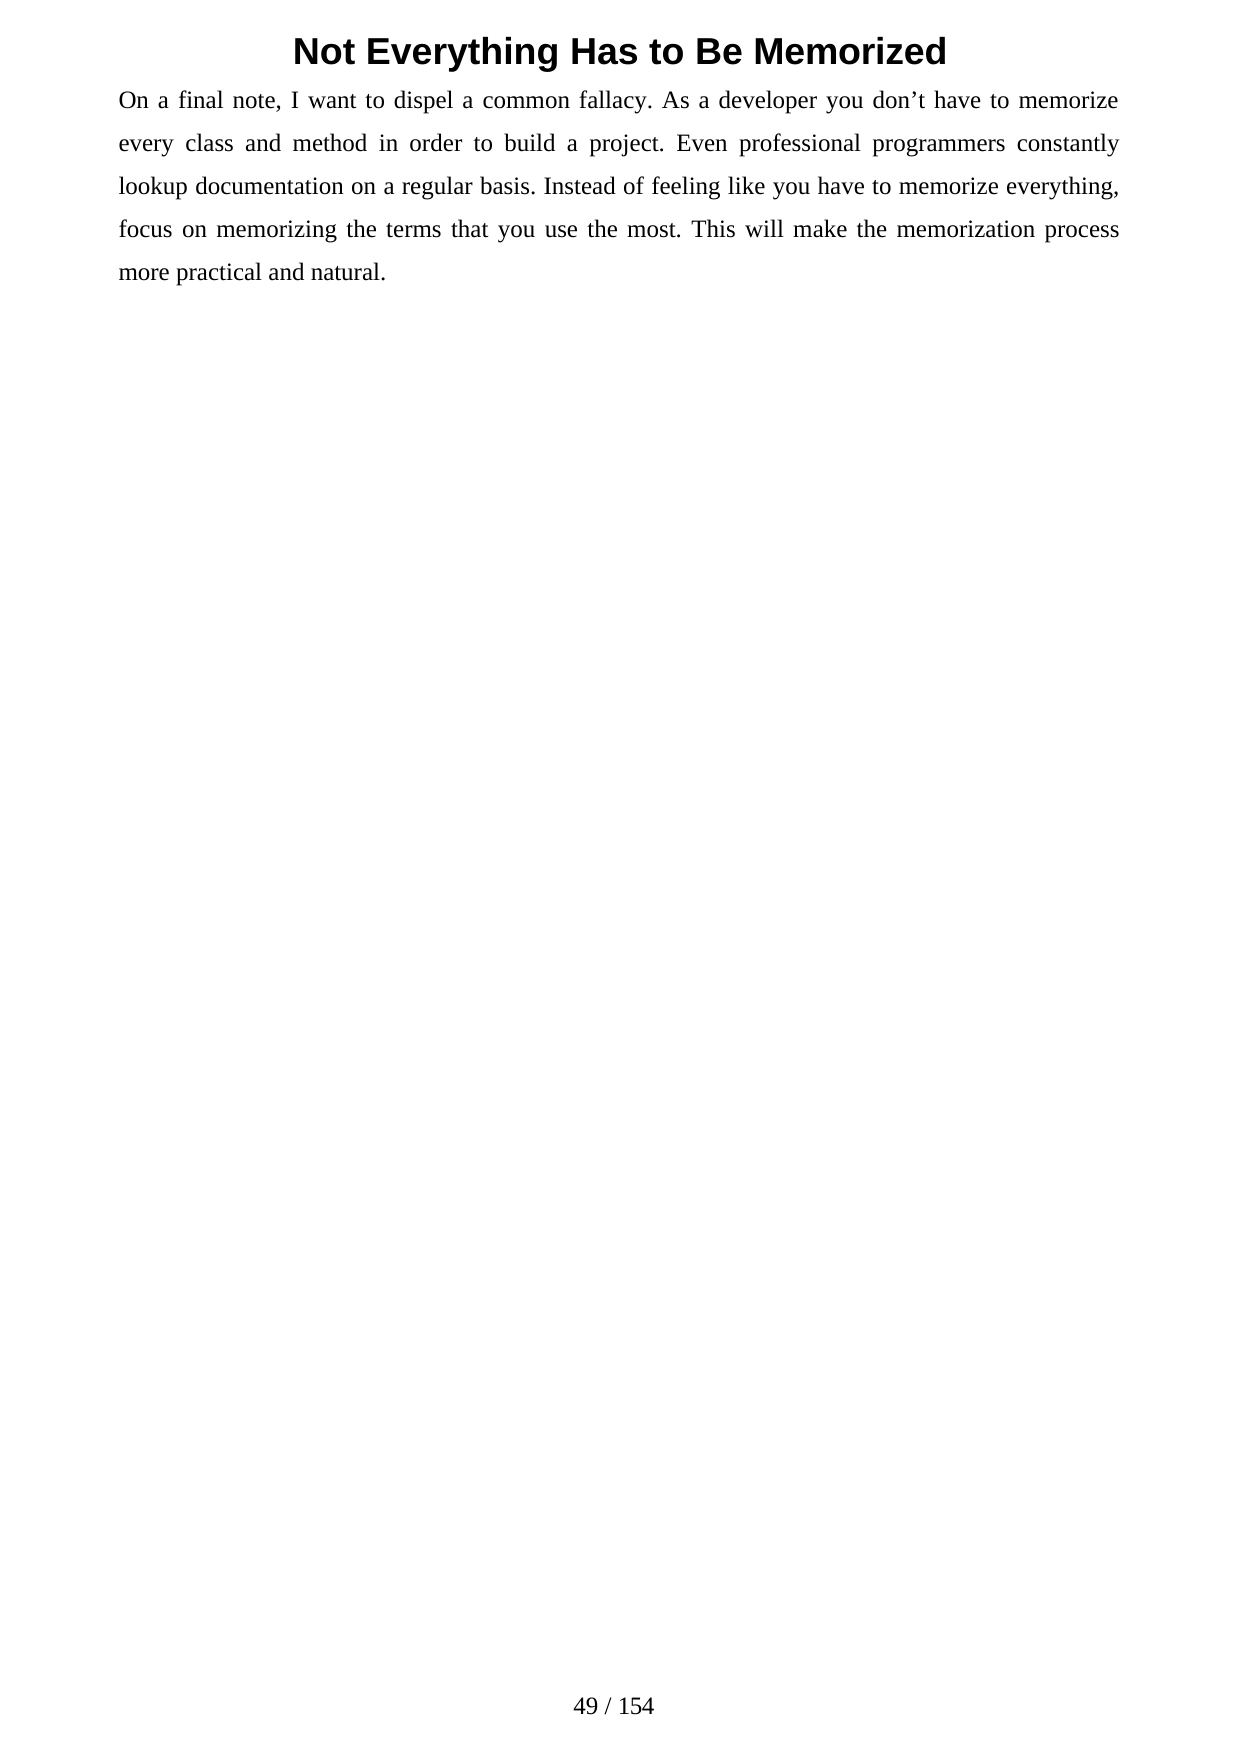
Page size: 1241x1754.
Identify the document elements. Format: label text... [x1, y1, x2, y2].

subtitle Not Everything Has to Be Memorized [29, 29, 1211, 72]
text On a final note, I want to dispel a common fallacy. As a developer you don’t have to memorize every class and method in order to build a project. Even professional programmers constantly lookup documentation on a regular basis. Instead of feeling like you have to memorize everything, focus on memorizing the terms that you use the most. This will make the memorization process more practical and natural. [118, 85, 1121, 286]
